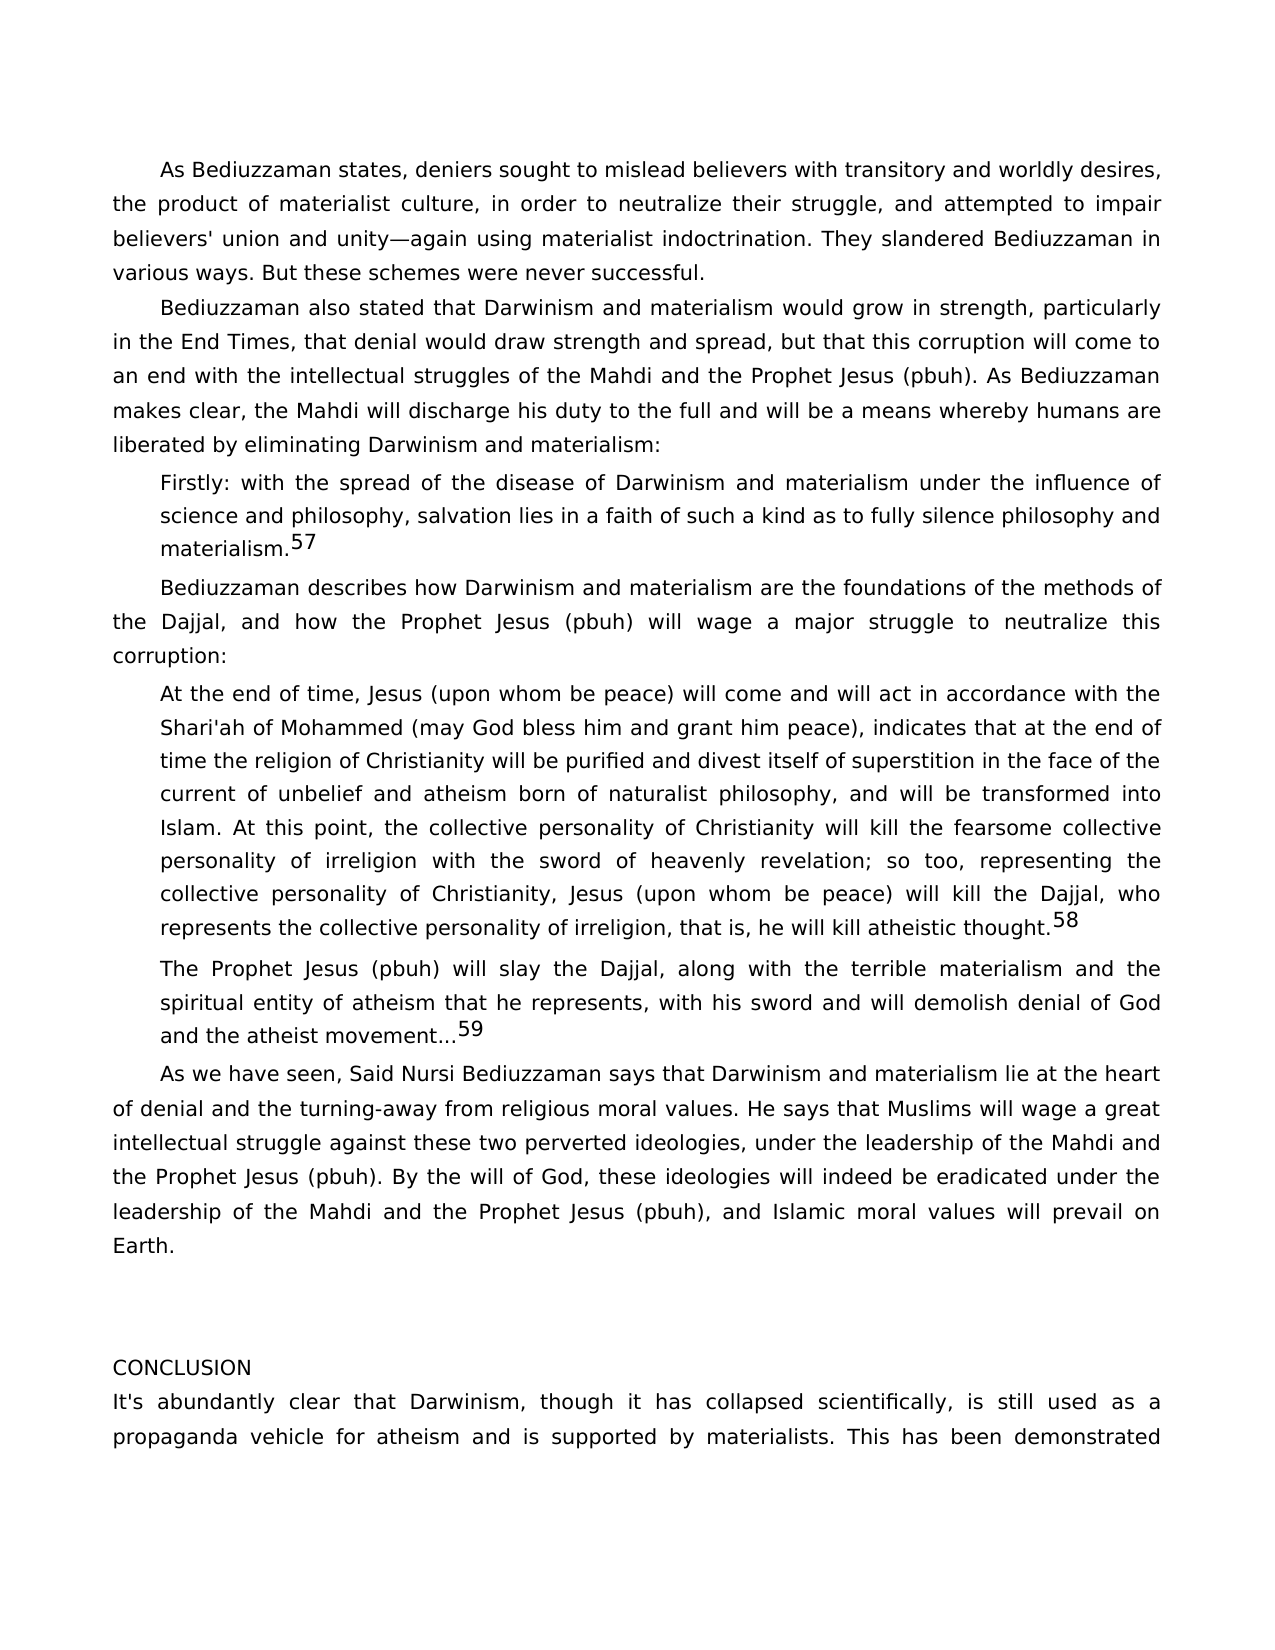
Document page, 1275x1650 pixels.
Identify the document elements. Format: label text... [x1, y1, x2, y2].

text As Bediuzzaman states, deniers sought to mislead believers with transitory and worldly desires, the product of materialist culture, in order to neutralize their struggle, and attempted to impair believers' union and unity—again using materialist indoctrination. They slandered Bediuzzaman in various ways. But these schemes were never successful. [112, 150, 1162, 287]
text At the end of time, Jesus (upon whom be peace) will come and will act in accordance with the Shari'ah of Mohammed (may God bless him and grant him peace), indicates that at the end of time the religion of Christianity will be purified and divest itself of superstition in the face of the current of unbelief and atheism born of naturalist philosophy, and will be transformed into Islam. At this point, the collective personality of Christianity will kill the fearsome collective personality of irreligion with the sword of heavenly revelation; so too, representing the collective personality of Christianity, Jesus (upon whom be peace) will kill the Dajjal, who represents the collective personality of irreligion, that is, he will kill atheistic thought.58 [160, 675, 1162, 942]
text It's abundantly clear that Darwinism, though it has collapsed scientifically, is still used as a propaganda vehicle for atheism and is supported by materialists. This has been demonstrated [112, 1382, 1162, 1451]
text Bediuzzaman also stated that Darwinism and materialism would grow in strength, particularly in the End Times, that denial would draw strength and spread, but that this corruption will come to an end with the intellectual struggles of the Mahdi and the Prophet Jesus (pbuh). As Bediuzzaman makes clear, the Mahdi will discharge his duty to the full and will be a means whereby humans are liberated by eliminating Darwinism and materialism: [112, 287, 1162, 459]
text Bediuzzaman describes how Darwinism and materialism are the foundations of the methods of the Dajjal, and how the Prophet Jesus (pbuh) will wage a major struggle to neutralize this corruption: [112, 568, 1162, 671]
text The Prophet Jesus (pbuh) will slay the Dajjal, along with the terrible materialism and the spiritual entity of atheism that he represents, with his sword and will demolish denial of God and the atheist movement...59 [160, 950, 1162, 1050]
text Firstly: with the spread of the disease of Darwinism and materialism under the influence of science and philosophy, salvation lies in a faith of such a kind as to fully silence philosophy and materialism.57 [160, 463, 1162, 563]
text CONCLUSION [112, 1348, 1162, 1382]
text As we have seen, Said Nursi Bediuzzaman says that Darwinism and materialism lie at the heart of denial and the turning-away from religious moral values. He says that Muslims will wage a great intellectual struggle against these two perverted ideologies, under the leadership of the Mahdi and the Prophet Jesus (pbuh). By the will of God, these ideologies will indeed be eradicated under the leadership of the Mahdi and the Prophet Jesus (pbuh), and Islamic moral values will prevail on Earth. [112, 1054, 1162, 1260]
